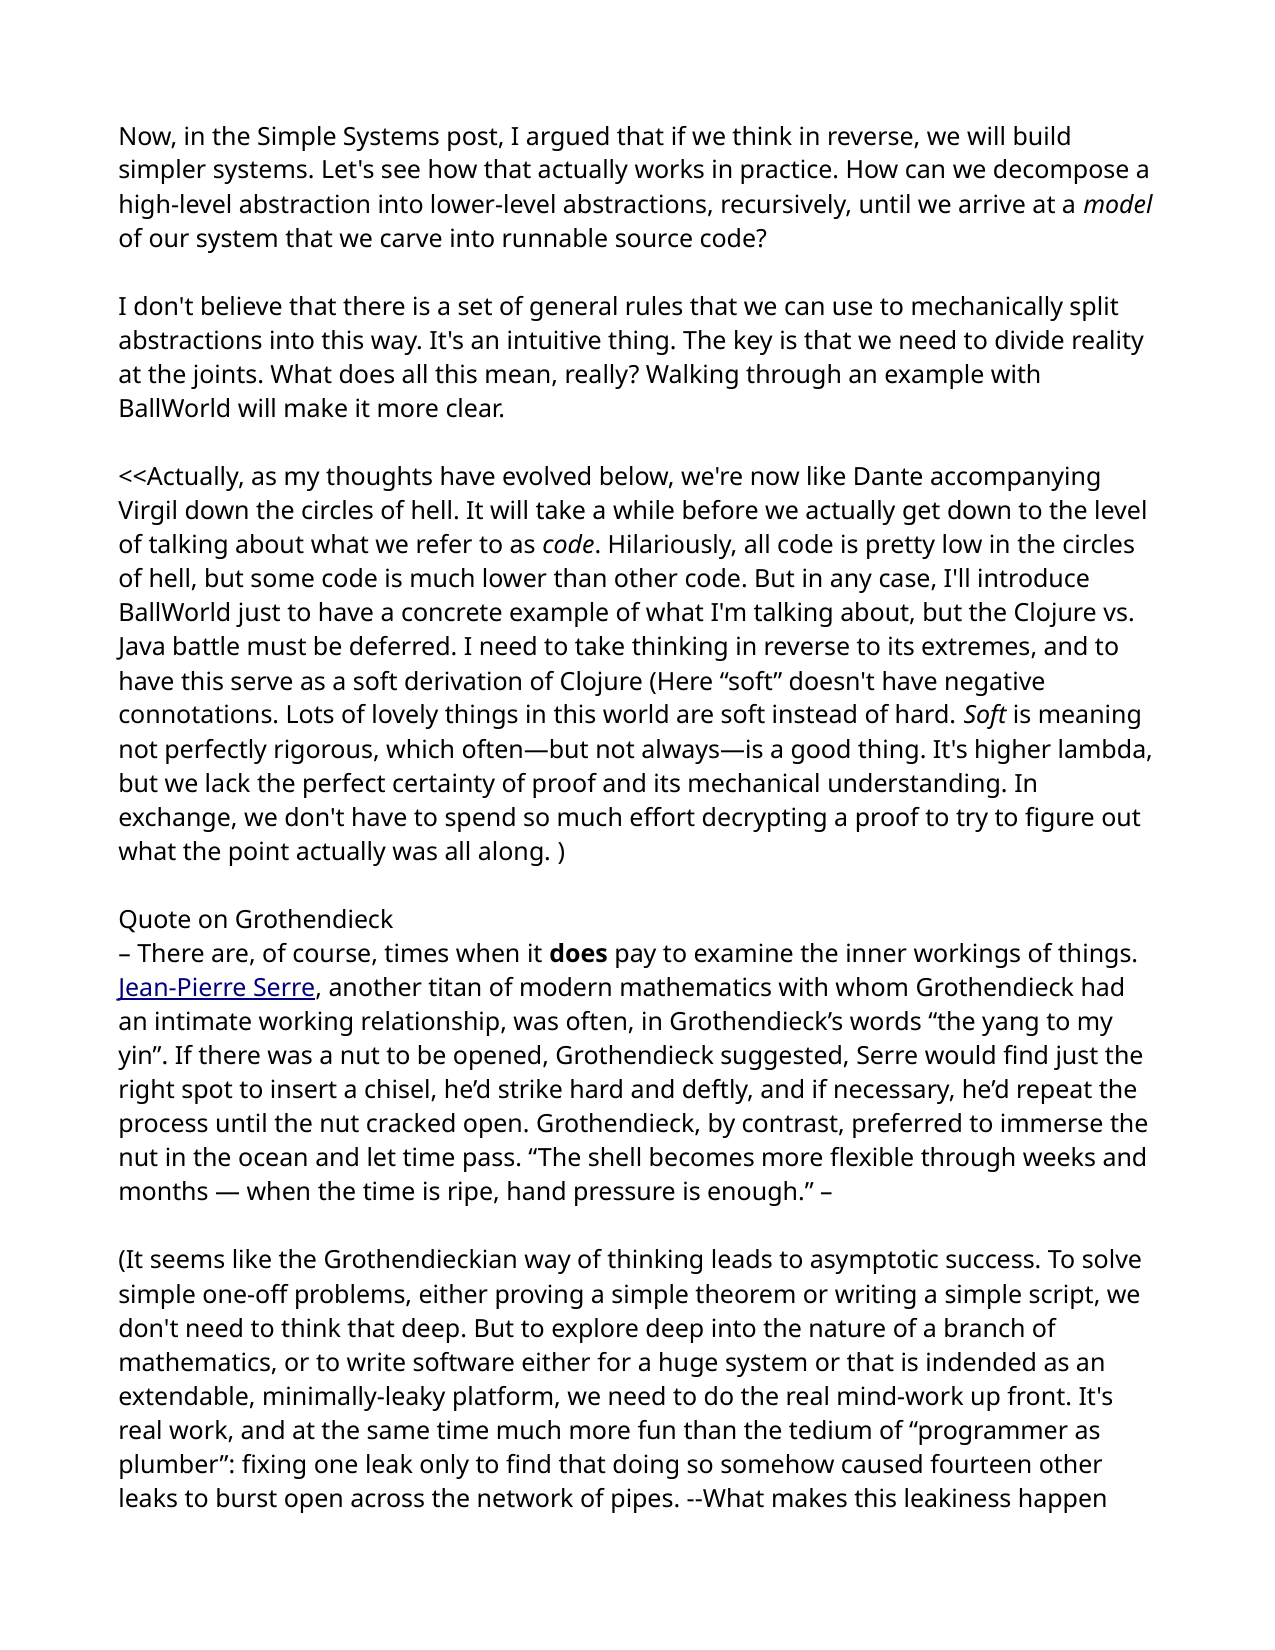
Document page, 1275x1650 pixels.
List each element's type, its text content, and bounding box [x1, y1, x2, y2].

text Quote on Grothendieck [118, 902, 1157, 936]
text Now, in the Simple Systems post, I argued that if we think in reverse, we will build simpler systems. Let's see how that actually works in practice. How can we decompose a high-level abstraction into lower-level abstractions, recursively, until we arrive at a model of our system that we carve into runnable source code? [118, 118, 1157, 254]
text (It seems like the Grothendieckian way of thinking leads to asymptotic success. To solve simple one-off problems, either proving a simple theorem or writing a simple script, we don't need to think that deep. But to explore deep into the nature of a branch of mathematics, or to write software either for a huge system or that is indended as an extendable, minimally-leaky platform, we need to do the real mind-work up front. It's real work, and at the same time much more fun than the tedium of “programmer as plumber”: fixing one leak only to find that doing so somehow caused fourteen other leaks to burst open across the network of pipes. --What makes this leakiness happen [118, 1242, 1157, 1515]
text – There are, of course, times when it does pay to examine the inner workings of things. Jean-Pierre Serre, another titan of modern mathematics with whom Grothendieck had an intimate working relationship, was often, in Grothendieck’s words “the yang to my yin”. If there was a nut to be opened, Grothendieck suggested, Serre would find just the right spot to insert a chisel, he’d strike hard and deftly, and if necessary, he’d repeat the process until the nut cracked open. Grothendieck, by contrast, preferred to immerse the nut in the ocean and let time pass. “The shell becomes more flexible through weeks and months — when the time is ripe, hand pressure is enough.” – [118, 936, 1157, 1208]
text I don't believe that there is a set of general rules that we can use to mechanically split abstractions into this way. It's an intuitive thing. The key is that we need to divide reality at the joints. What does all this mean, really? Walking through an example with BallWorld will make it more clear. [118, 288, 1157, 425]
text <<Actually, as my thoughts have evolved below, we're now like Dante accompanying Virgil down the circles of hell. It will take a while before we actually get down to the level of talking about what we refer to as code. Hilariously, all code is pretty low in the circles of hell, but some code is much lower than other code. But in any case, I'll introduce BallWorld just to have a concrete example of what I'm talking about, but the Clojure vs. Java battle must be deferred. I need to take thinking in reverse to its extremes, and to have this serve as a soft derivation of Clojure (Here “soft” doesn't have negative connotations. Lots of lovely things in this world are soft instead of hard. Soft is meaning not perfectly rigorous, which often—but not always—is a good thing. It's higher lambda, but we lack the perfect certainty of proof and its mechanical understanding. In exchange, we don't have to spend so much effort decrypting a proof to try to figure out what the point actually was all along. ) [118, 459, 1157, 867]
